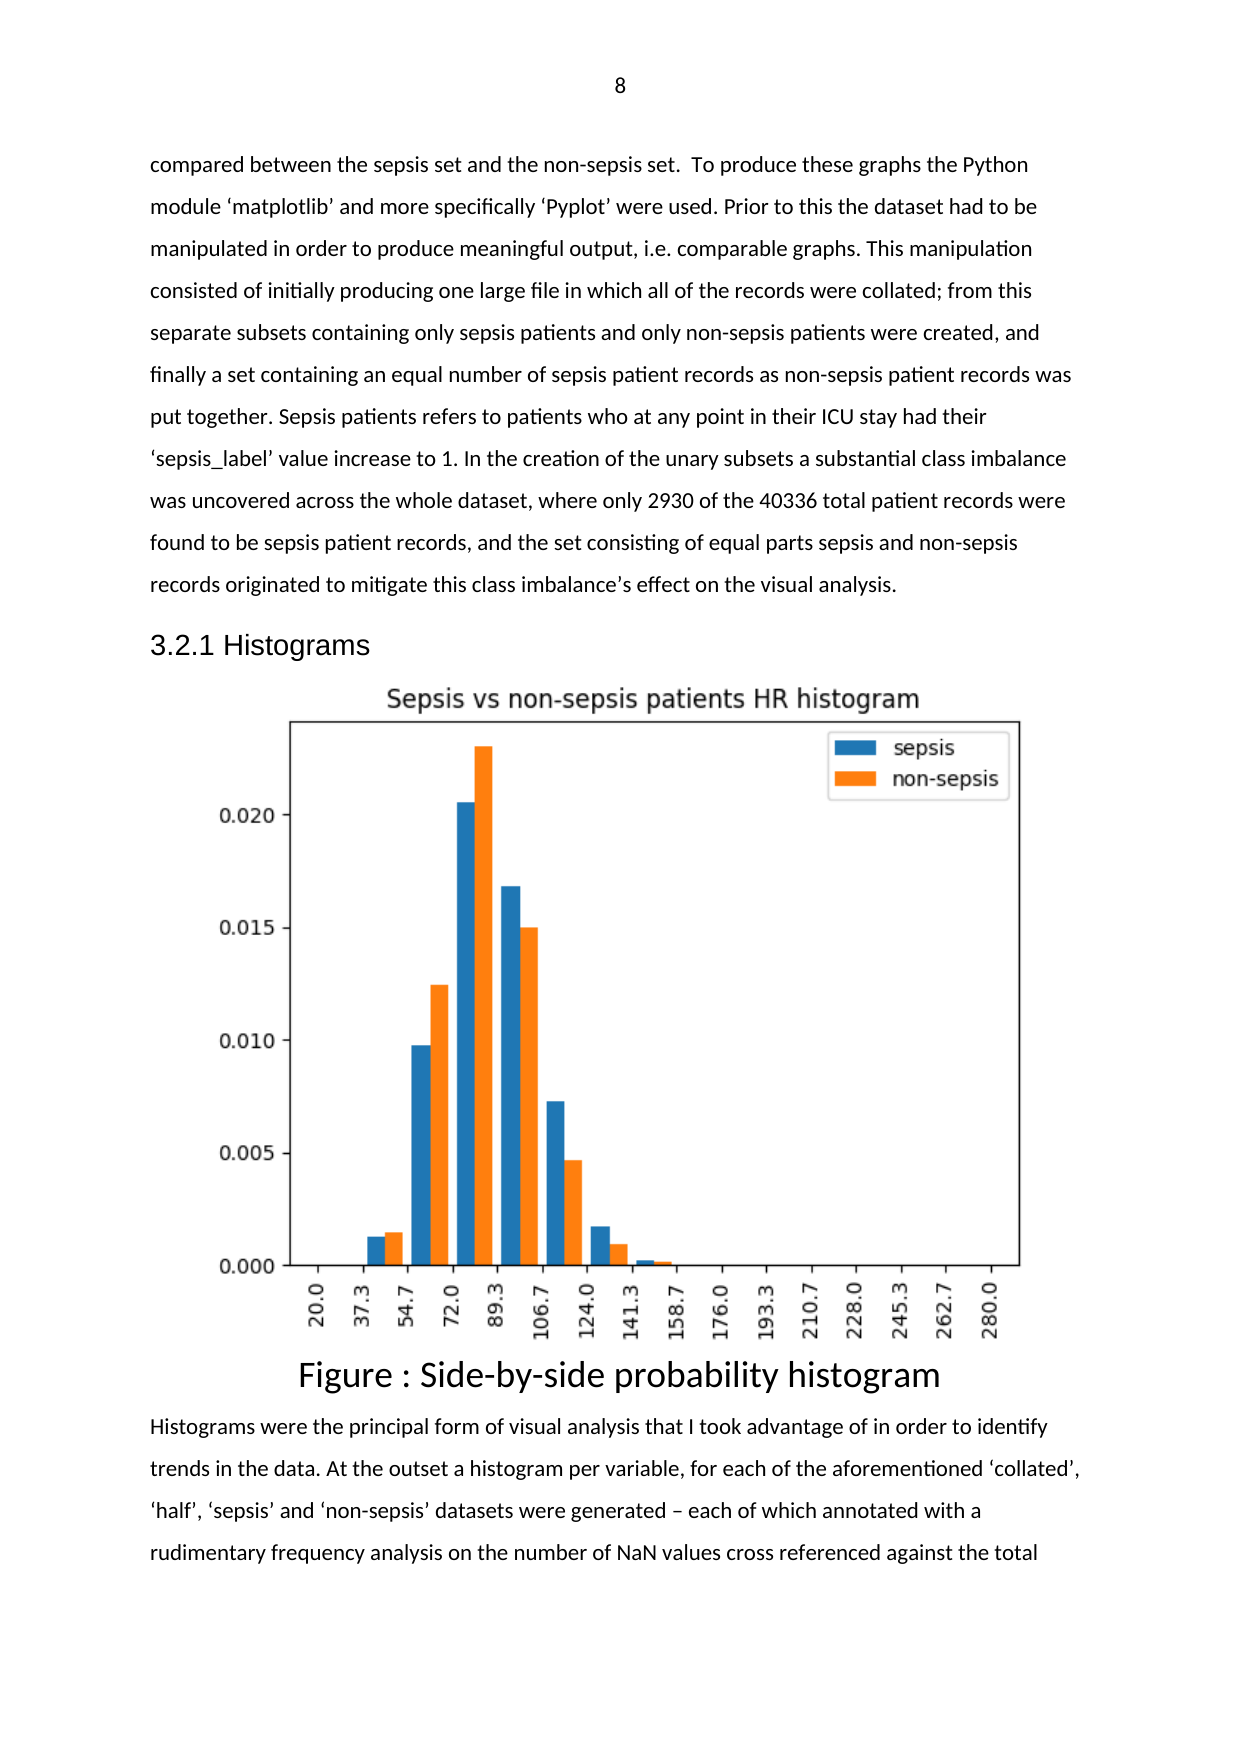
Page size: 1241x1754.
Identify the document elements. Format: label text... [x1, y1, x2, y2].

text compared between the sepsis set and the non-sepsis set. To produce these graphs the Python module ‘matplotlib’ and more specifically ‘Pyplot’ were used. Prior to this the dataset had to be manipulated in order to produce meaningful output, i.e. comparable graphs. This manipulation consisted of initially producing one large file in which all of the records were collated; from this separate subsets containing only sepsis patients and only non-sepsis patients were created, and finally a set containing an equal number of sepsis patient records as non-sepsis patient records was put together. Sepsis patients refers to patients who at any point in their ICU stay had their ‘sepsis_label’ value increase to 1. In the creation of the unary subsets a substantial class imbalance was uncovered across the whole dataset, where only 2930 of the 40336 total patient records were found to be sepsis patient records, and the set consisting of equal parts sepsis and non-sepsis records originated to mitigate this class imbalance’s effect on the visual analysis. [150, 150, 1090, 598]
subtitle 3.2.1 Histograms [150, 628, 1090, 662]
text Histograms were the principal form of visual analysis that I took advantage of in order to identify trends in the data. At the outset a histogram per variable, for each of the aforementioned ‘collated’, ‘half’, ‘sepsis’ and ‘non-sepsis’ datasets were generated – each of which annotated with a rudimentary frequency analysis on the number of NaN values cross referenced against the total number of values shown within that graph. Pyplot’s ‘hist’ function allowed for the probability (density) of each value to be plotted instead of the raw value count, which made a comparative analysis between sepsis and non-sepsis values viable despite the massive class imbalance. Regardless, contrasting multiple singular set histograms proved inefficient at best in allowing for differences in patterns to be distinguished between sets, and thus side-by-side histograms – where multiple sets are plotted on the same axes – became appealing. Side-by-side histograms made some correlations immediately obvious, such as the tendency towards higher heart-rates in sepsis patients than in non-sepsis patients depicted in figure 3. [150, 677, 1090, 1566]
picture [208, 679, 1032, 1343]
